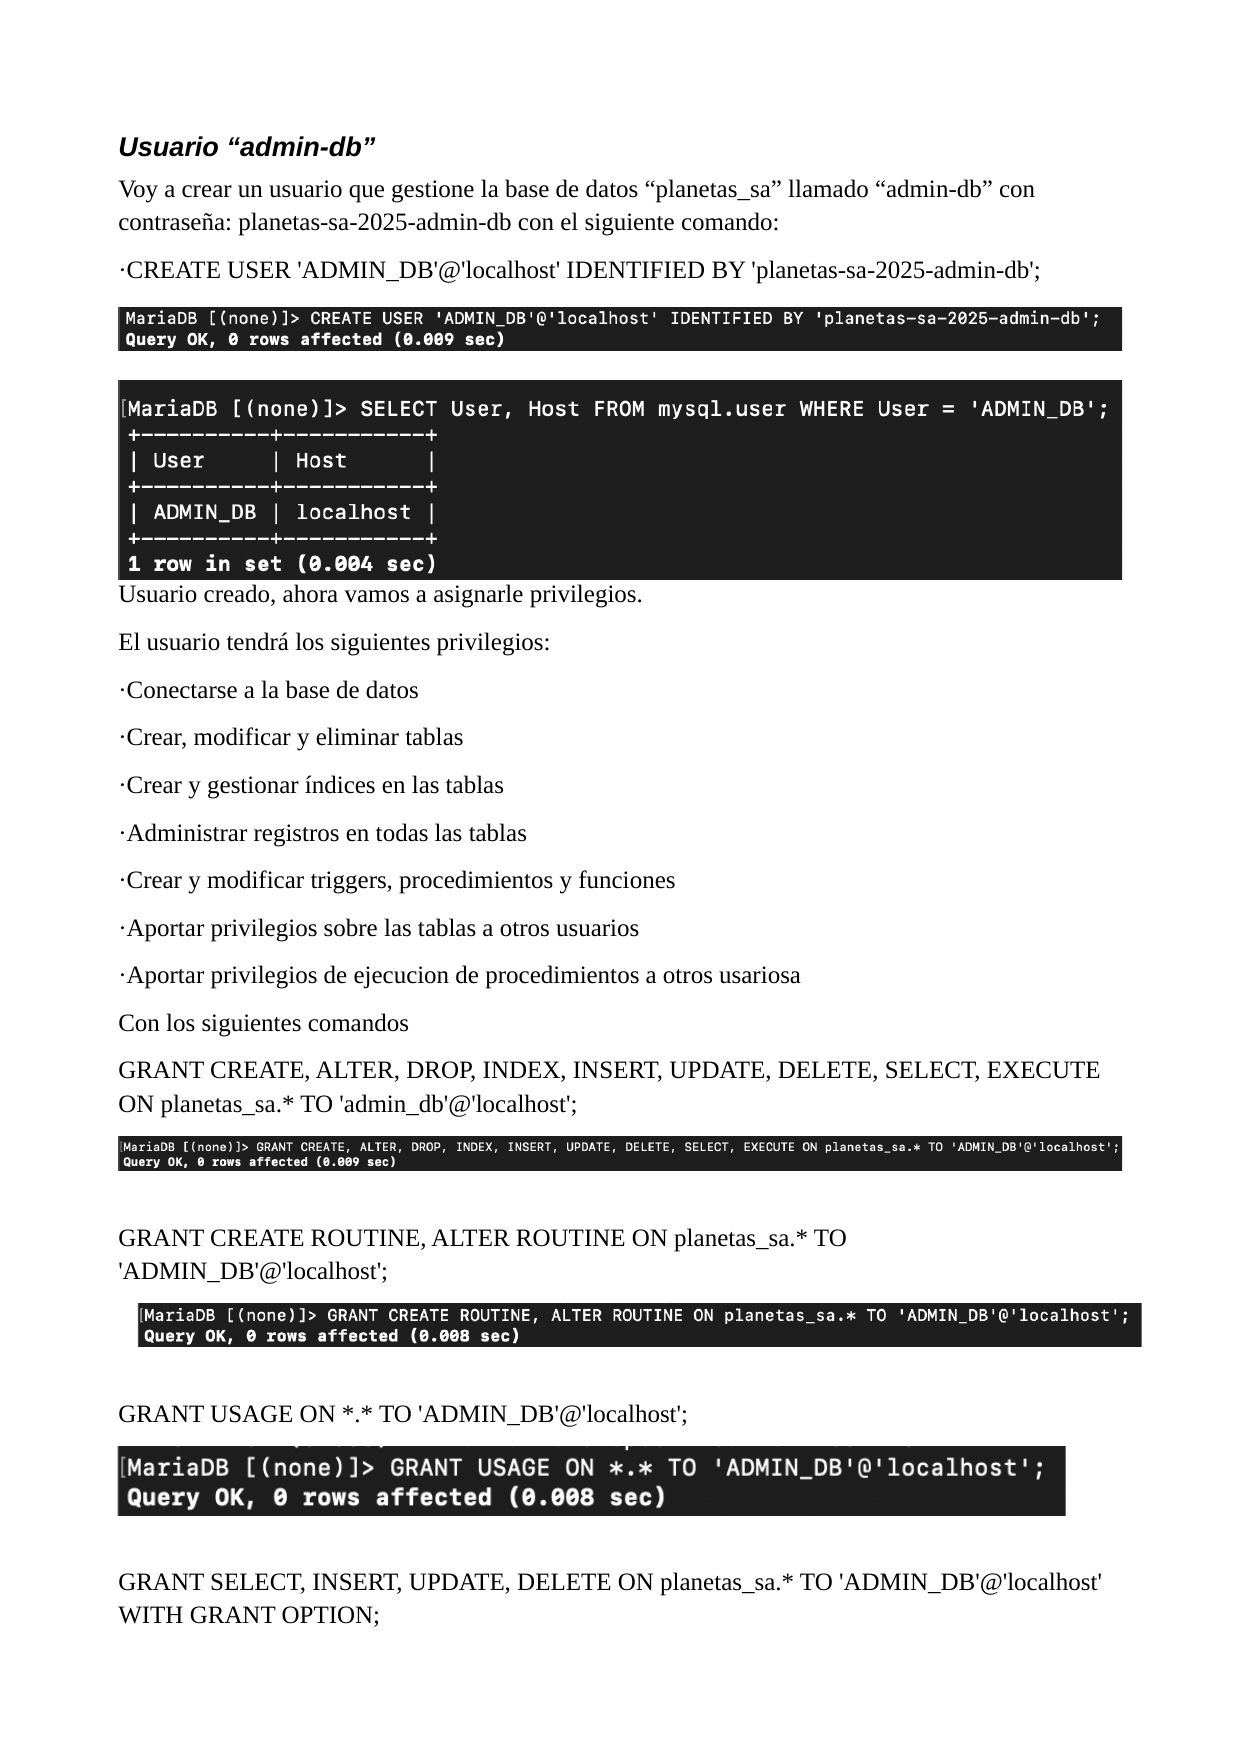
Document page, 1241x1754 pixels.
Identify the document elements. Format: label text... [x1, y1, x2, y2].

text El usuario tendrá los siguientes privilegios: [118, 627, 1122, 656]
picture [118, 307, 1123, 351]
text ·CREATE USER 'ADMIN_DB'@'localhost' IDENTIFIED BY 'planetas-sa-2025-admin-db'; [118, 255, 1122, 284]
picture [118, 1136, 1123, 1171]
text [118, 351, 1122, 380]
text Con los siguientes comandos [118, 1008, 1122, 1037]
text ·Administrar registros en todas las tablas [118, 818, 1122, 846]
text Voy a crear un usuario que gestione la base de datos “planetas_sa” llamado “admin-db” con contraseña: planetas-sa-2025-admin-db con el siguiente comando: [118, 174, 1122, 236]
text GRANT CREATE ROUTINE, ALTER ROUTINE ON planetas_sa.* TO 'ADMIN_DB'@'localhost'; [118, 1223, 1122, 1284]
text ·Aportar privilegios sobre las tablas a otros usuarios [118, 913, 1122, 942]
text ·Aportar privilegios de ejecucion de procedimientos a otros usariosa [118, 960, 1122, 989]
picture [137, 1303, 1142, 1347]
text [118, 303, 1122, 307]
picture [118, 380, 1123, 580]
subtitle Usuario “admin-db” [118, 131, 1122, 162]
text ·Conectarse a la base de datos [118, 675, 1122, 703]
picture [117, 1446, 1066, 1516]
text ·Crear, modificar y eliminar tablas [118, 722, 1122, 751]
text GRANT CREATE, ALTER, DROP, INDEX, INSERT, UPDATE, DELETE, SELECT, EXECUTE ON planetas_sa.* TO 'admin_db'@'localhost'; [118, 1056, 1122, 1117]
text GRANT SELECT, INSERT, UPDATE, DELETE ON planetas_sa.* TO 'ADMIN_DB'@'localhost' WITH GRANT OPTION; [118, 1567, 1122, 1629]
text ·Crear y gestionar índices en las tablas [118, 770, 1122, 799]
text ·Crear y modificar triggers, procedimientos y funciones [118, 865, 1122, 894]
text Usuario creado, ahora vamos a asignarle privilegios. [118, 580, 1122, 608]
text GRANT USAGE ON *.* TO 'ADMIN_DB'@'localhost'; [118, 1399, 1122, 1427]
